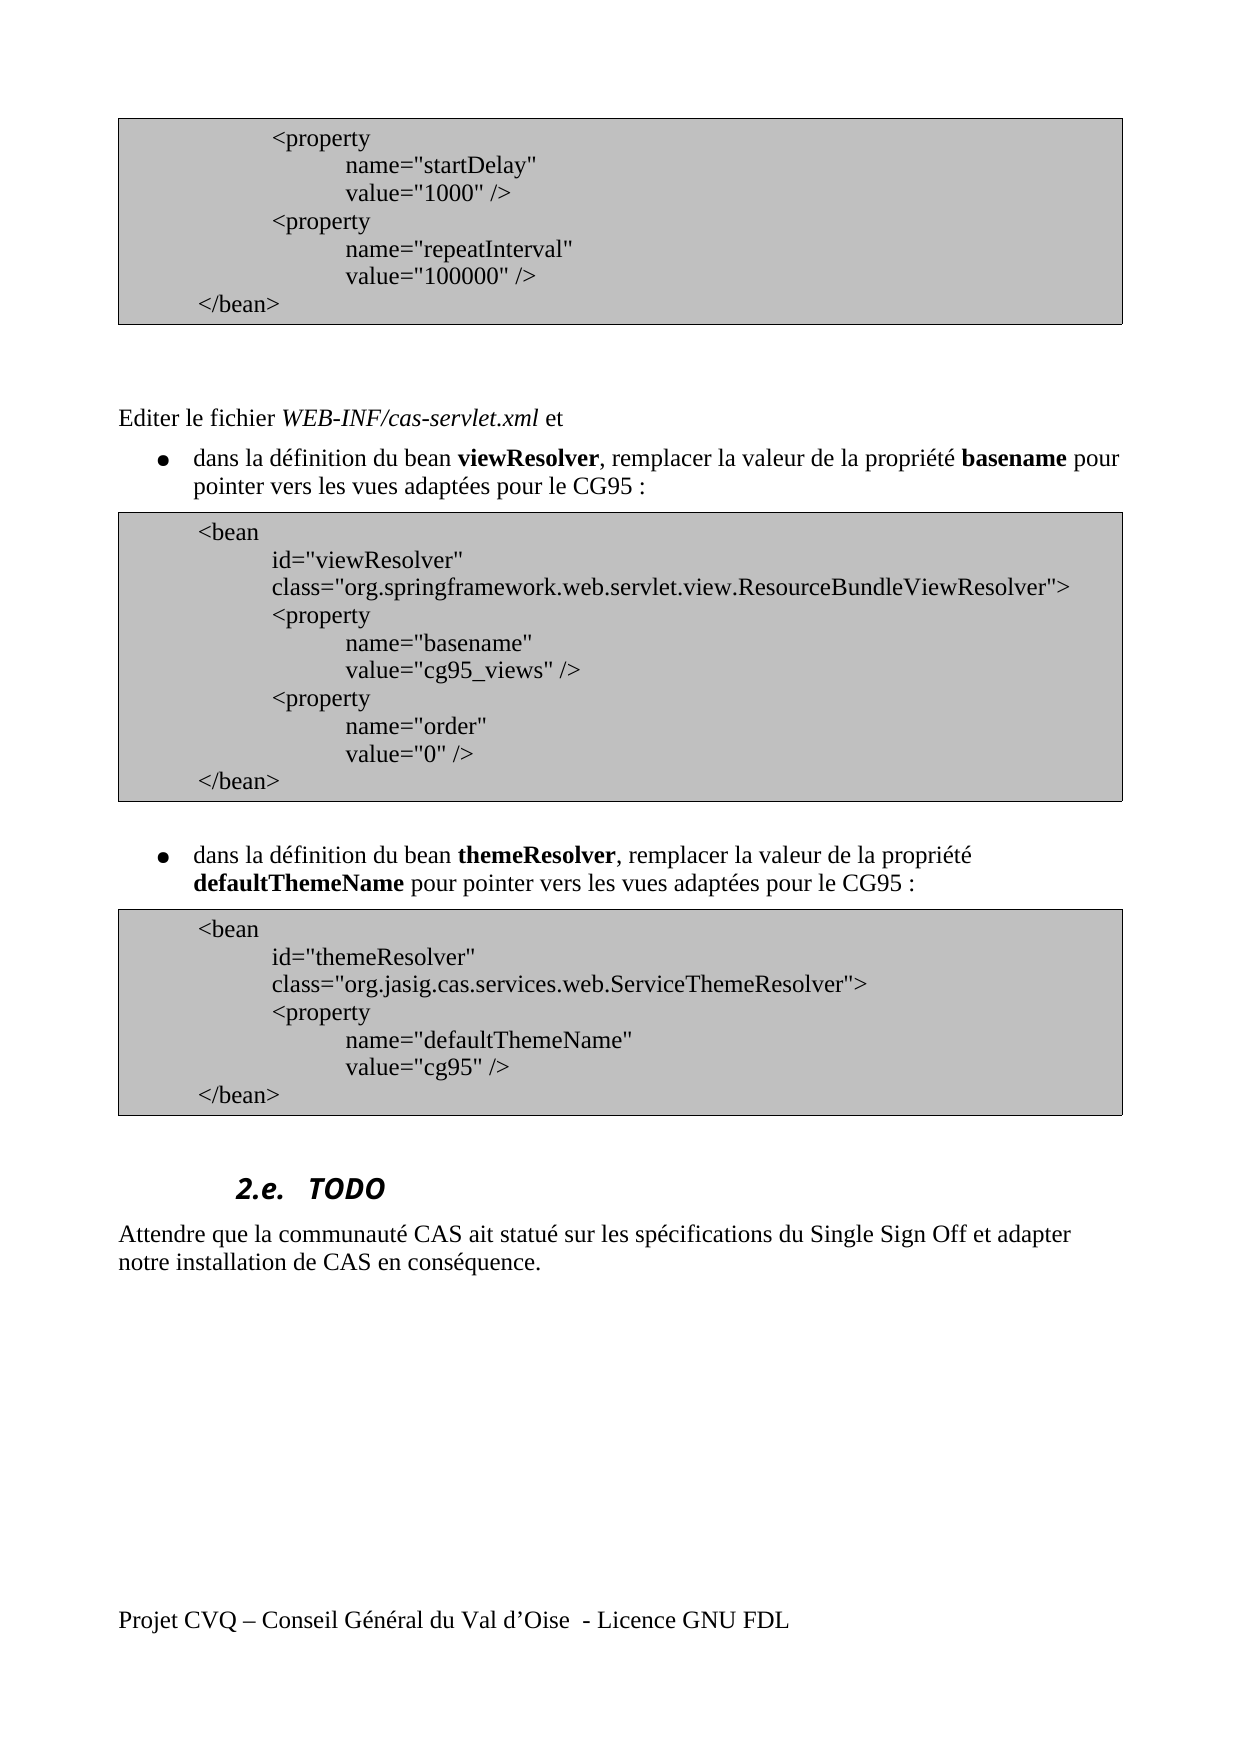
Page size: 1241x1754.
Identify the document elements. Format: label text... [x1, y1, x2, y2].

table_header <bean id="themeResolver" class="org.jasig.cas.services.web.ServiceThemeResolver"> <property name="defaultThemeName" value="cg95" /> </bean> [119, 910, 1122, 1115]
list dans la définition du bean viewResolver, remplacer la valeur de la propriété basename pour pointer vers les vues adaptées pour le CG95 : [156, 444, 1122, 500]
table_header <property name="startDelay" value="1000" /> <property name="repeatInterval" value="100000" /> </bean> [119, 119, 1122, 324]
table_header <bean id="viewResolver" class="org.springframework.web.servlet.view.ResourceBundleViewResolver"> <property name="basename" value="cg95_views" /> <property name="order" value="0" /> </bean> [119, 513, 1122, 801]
text Editer le fichier WEB-INF/cas-servlet.xml et [118, 404, 1122, 432]
subtitle TODO [236, 1168, 1122, 1208]
text Attendre que la communauté CAS ait statué sur les spécifications du Single Sign Off et adapter notre installation de CAS en conséquence. [118, 1220, 1122, 1276]
list dans la définition du bean themeResolver, remplacer la valeur de la propriété defaultThemeName pour pointer vers les vues adaptées pour le CG95 : [156, 841, 1122, 897]
